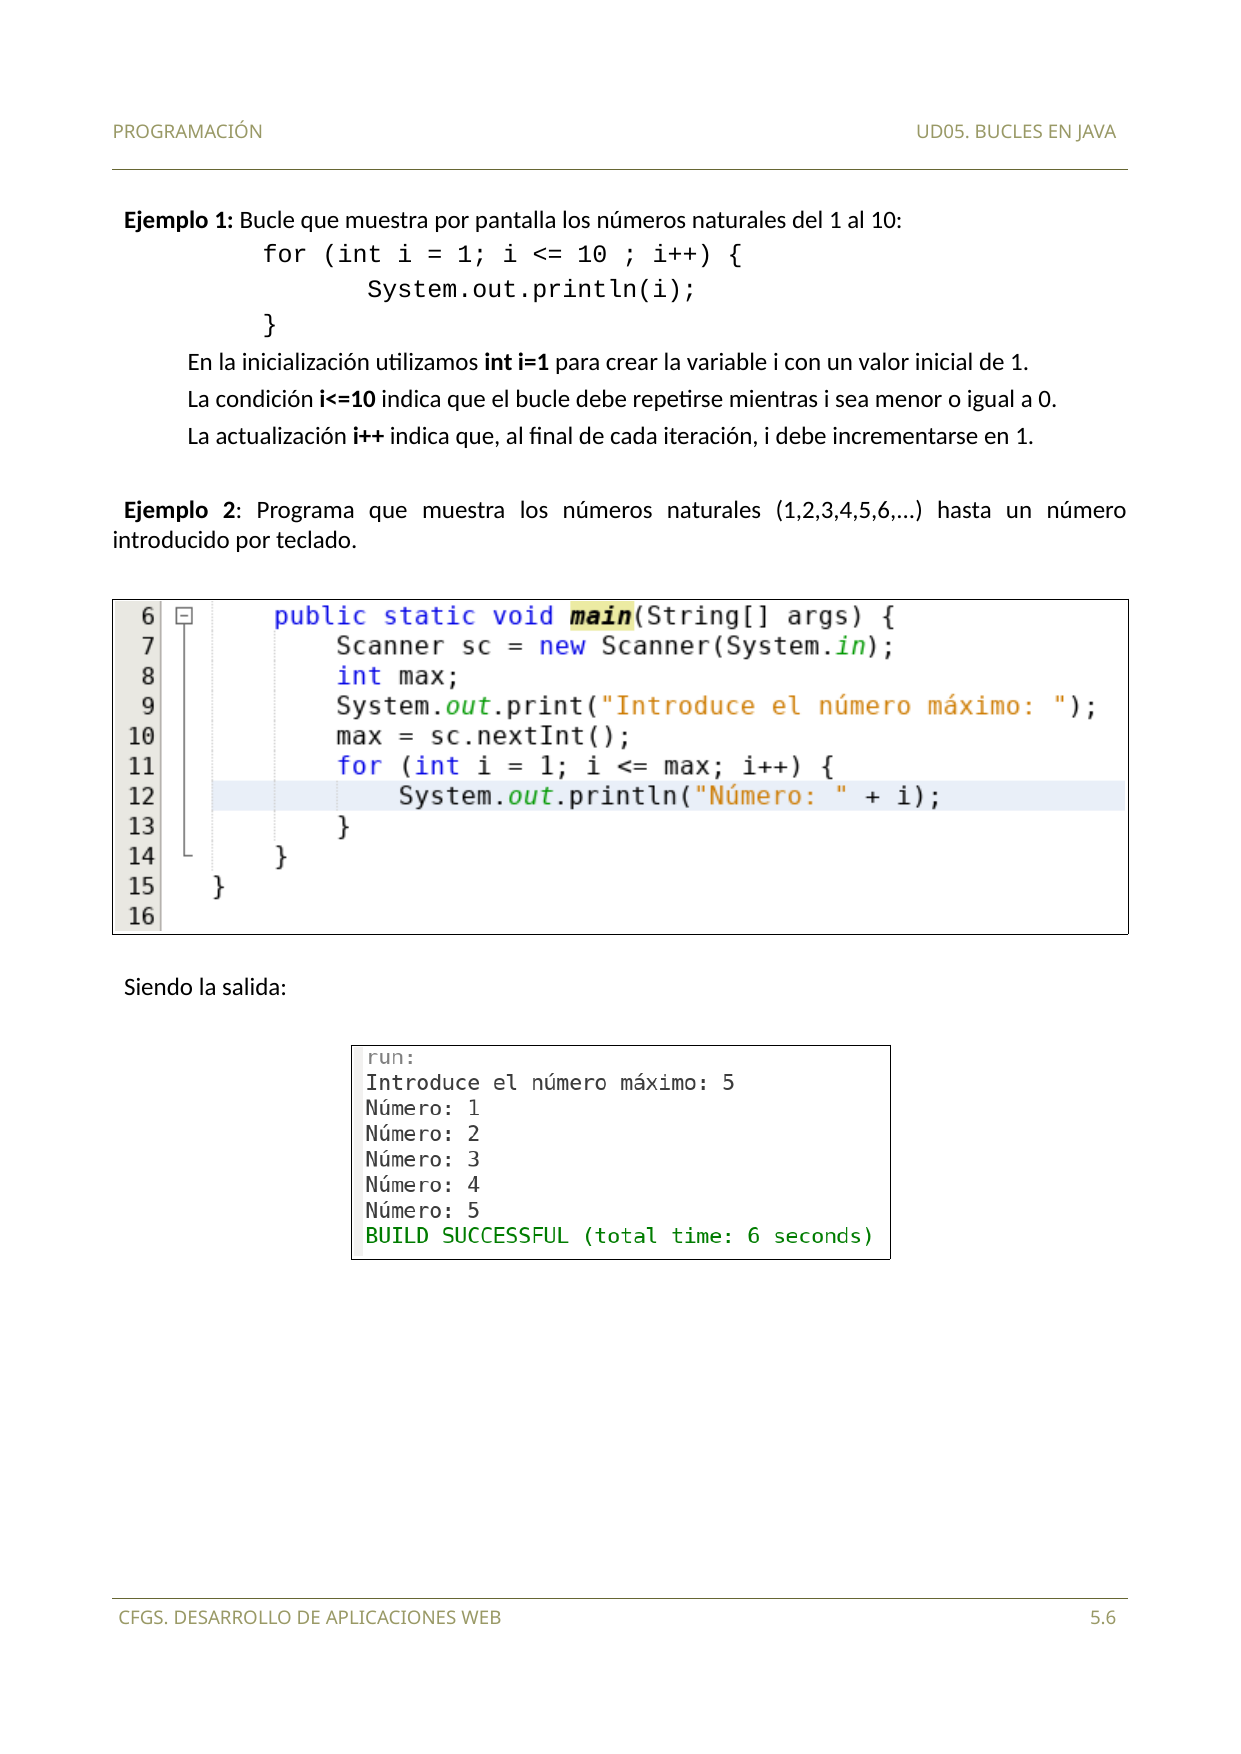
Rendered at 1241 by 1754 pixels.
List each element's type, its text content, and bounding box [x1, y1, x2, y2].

text for (int i = 1; i <= 10 ; i++) { [112, 242, 1128, 270]
text La condición i<=10 indica que el bucle debe repetirse mientras i sea menor o igual a 0. [112, 383, 1128, 413]
picture [115, 601, 1125, 931]
text } [112, 311, 1128, 339]
picture [353, 1047, 887, 1256]
text Ejemplo 2: Programa que muestra los números naturales (1,2,3,4,5,6,...) hasta un número introducido por teclado. [112, 494, 1128, 555]
text Siendo la salida: [112, 971, 1128, 1001]
text System.out.println(i); [112, 276, 1128, 305]
text La actualización i++ indica que, al final de cada iteración, i debe incrementarse en 1. [112, 420, 1128, 451]
text Ejemplo 1: Bucle que muestra por pantalla los números naturales del 1 al 10: [112, 205, 1128, 235]
text En la inicialización utilizamos int i=1 para crear la variable i con un valor inicial de 1. [112, 346, 1128, 377]
